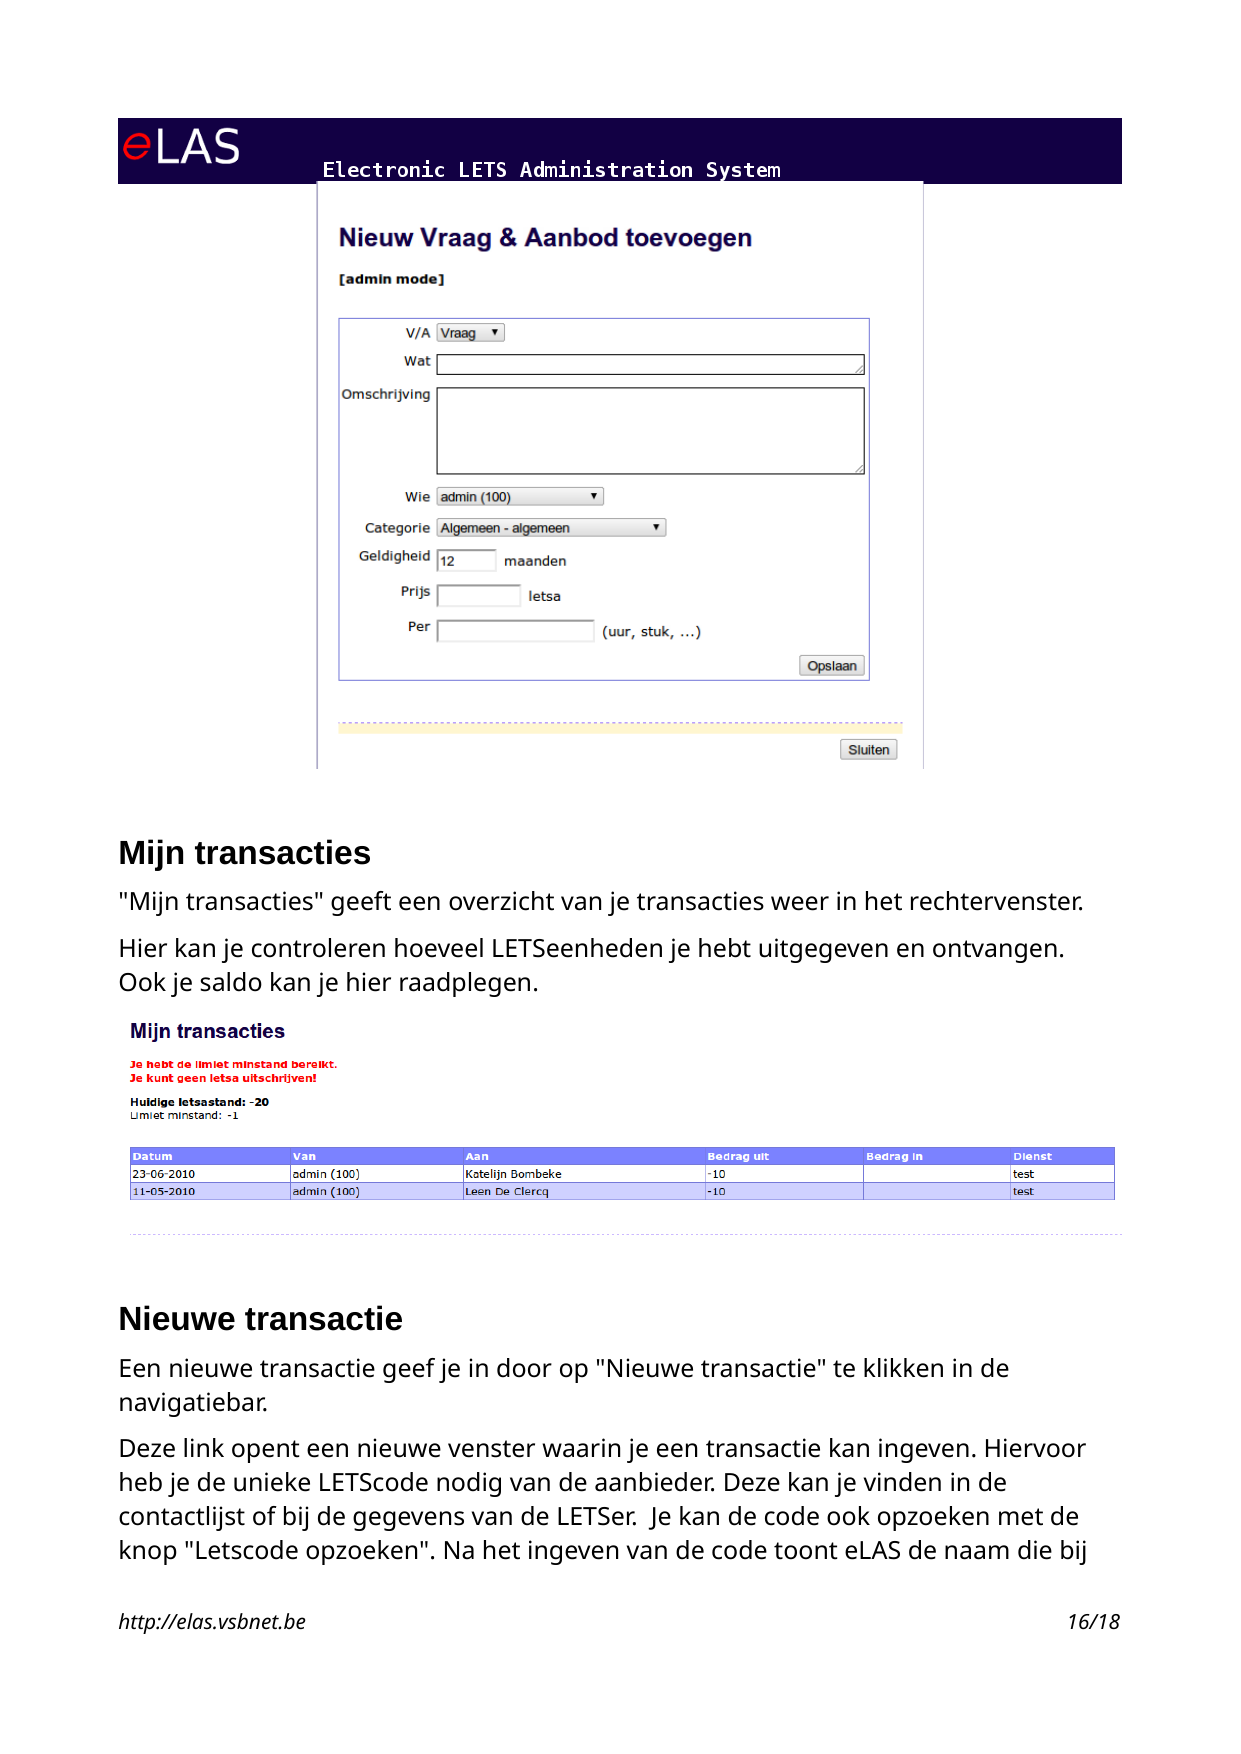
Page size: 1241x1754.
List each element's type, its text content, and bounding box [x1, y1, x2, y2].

picture [118, 118, 1122, 769]
text "Mijn transacties" geeft een overzicht van je transacties weer in het rechtervenster. [118, 884, 1122, 918]
subtitle Nieuwe transactie [118, 1299, 1122, 1338]
text Een nieuwe transactie geef je in door op "Nieuwe transactie" te klikken in de navigatiebar. [118, 1350, 1122, 1418]
text Deze link opent een nieuwe venster waarin je een transactie kan ingeven. Hiervoor heb je de unieke LETScode nodig van de aanbieder. Deze kan je vinden in de contactlijst of bij de gegevens van de LETSer. Je kan de code ook opzoeken met de knop "Letscode opzoeken". Na het ingeven van de code toont eLAS de naam die bij [118, 1431, 1122, 1567]
subtitle Mijn transacties [118, 833, 1122, 871]
text Hier kan je controleren hoeveel LETSeenheden je hebt uitgegeven en ontvangen. Ook je saldo kan je hier raadplegen. [118, 931, 1122, 999]
picture [118, 1011, 1122, 1235]
